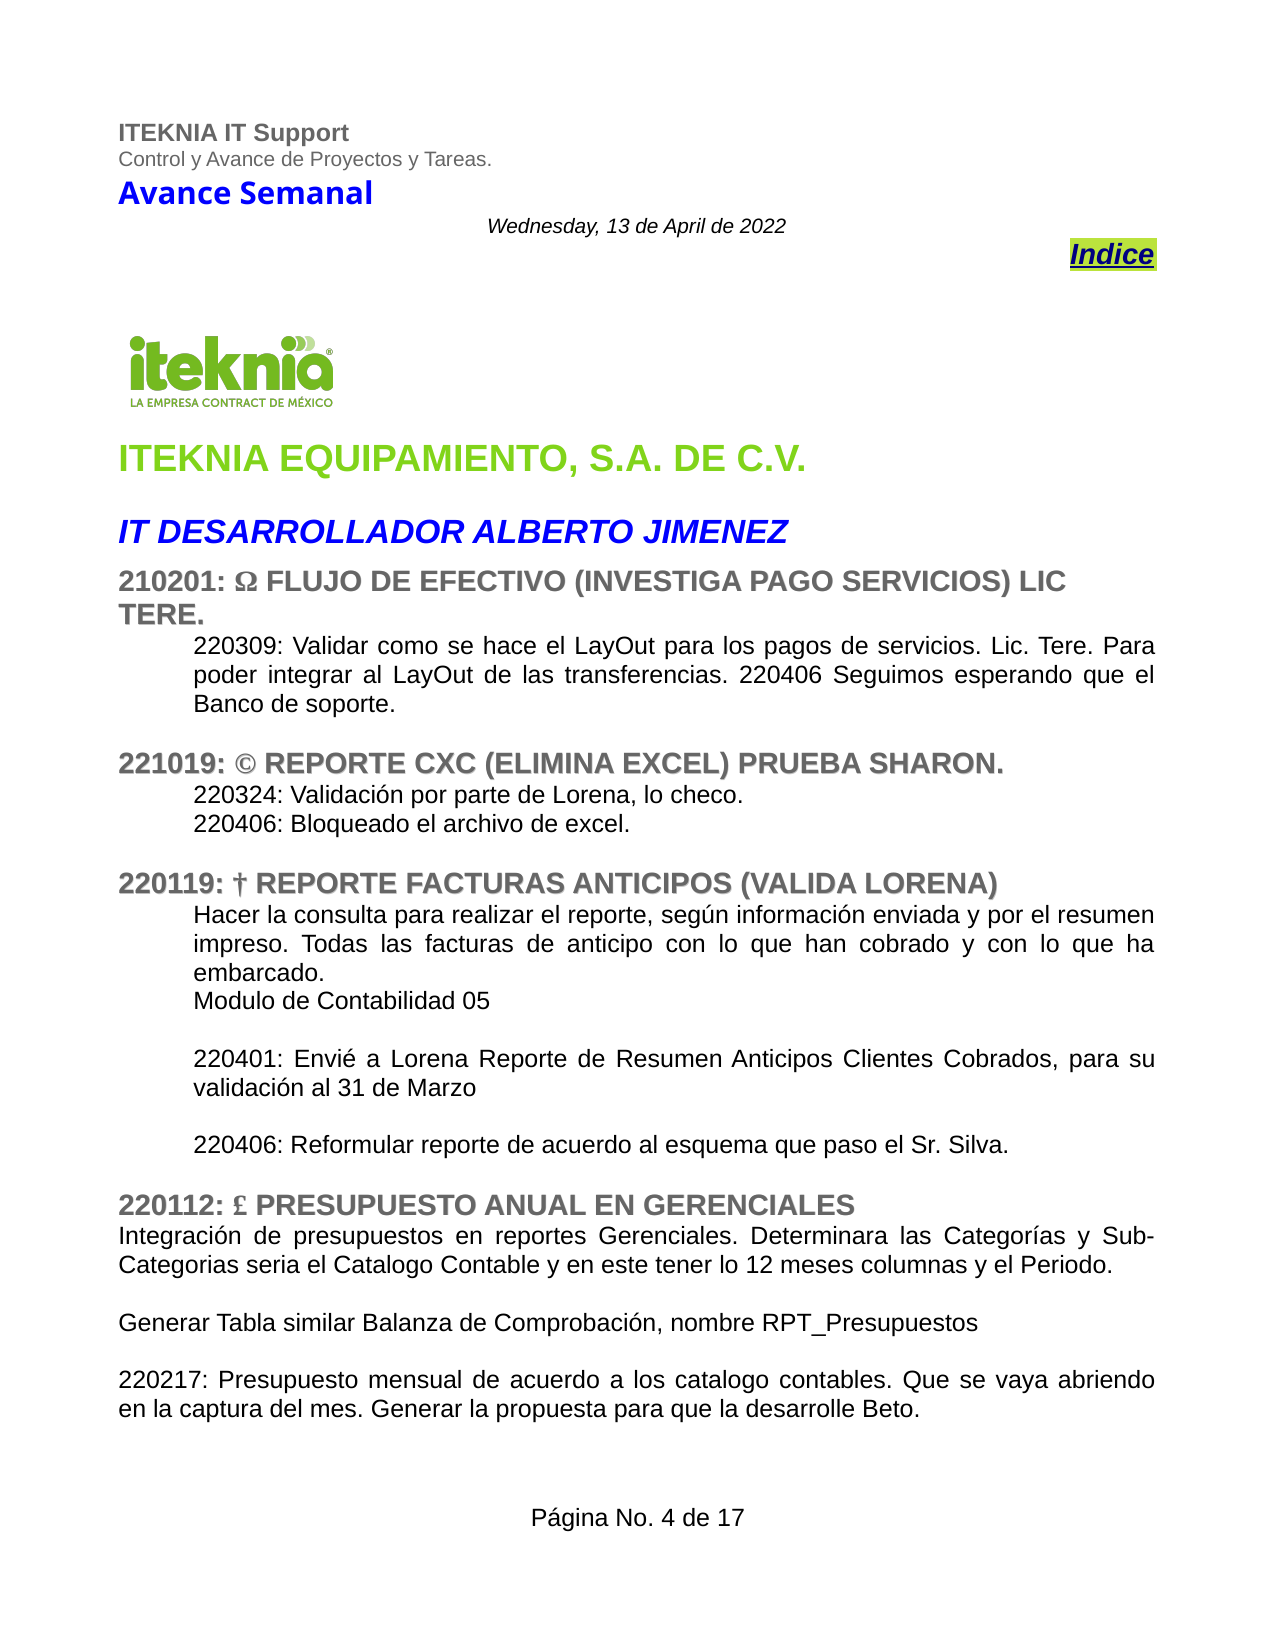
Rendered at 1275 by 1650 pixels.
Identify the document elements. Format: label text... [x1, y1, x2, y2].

text 220324: Validación por parte de Lorena, lo checo. [193, 780, 1157, 809]
subtitle 210201: Ω FLUJO DE EFECTIVO (Investiga pago servicios) lic tere. [118, 563, 1157, 631]
subtitle 220112: £ PRESUPUESTO ANUAL EN GERENCIALES [118, 1187, 1157, 1221]
text 220406: Bloqueado el archivo de excel. [193, 809, 1157, 837]
text Integración de presupuestos en reportes Gerenciales. Determinara las Categorías y Sub-Categorias seria el Catalogo Contable y en este tener lo 12 meses columnas y el Periodo. [118, 1221, 1157, 1279]
subtitle IT DESARROLLADOR ALBERTO JIMENEZ [118, 512, 1157, 551]
subtitle 221019: © REPORTE CXC (ELIMINA EXCEL) prueba sharon. [118, 746, 1157, 780]
text 220309: Validar como se hace el LayOut para los pagos de servicios. Lic. Tere. Para poder integrar al LayOut de las transferencias. 220406 Seguimos esperando que el Banco de soporte. [193, 631, 1157, 717]
text Modulo de Contabilidad 05 [193, 986, 1157, 1015]
text Generar Tabla similar Balanza de Comprobación, nombre RPT_Presupuestos [118, 1308, 1157, 1336]
subtitle ITEKNIA EQUIPAMIENTO, S.A. DE C.V. [118, 435, 1157, 479]
picture [119, 315, 344, 428]
text 220217: Presupuesto mensual de acuerdo a los catalogo contables. Que se vaya abriendo en la captura del mes. Generar la propuesta para que la desarrolle Beto. [118, 1365, 1157, 1423]
subtitle 220119: † REPORTE FACTURAS ANTICIPOS (valida lorena) [118, 866, 1157, 900]
text Hacer la consulta para realizar el reporte, según información enviada y por el resumen impreso. Todas las facturas de anticipo con lo que han cobrado y con lo que ha embarcado. [193, 900, 1157, 986]
text 220406: Reformular reporte de acuerdo al esquema que paso el Sr. Silva. [193, 1130, 1157, 1159]
text 220401: Envié a Lorena Reporte de Resumen Anticipos Clientes Cobrados, para su validación al 31 de Marzo [193, 1044, 1157, 1101]
